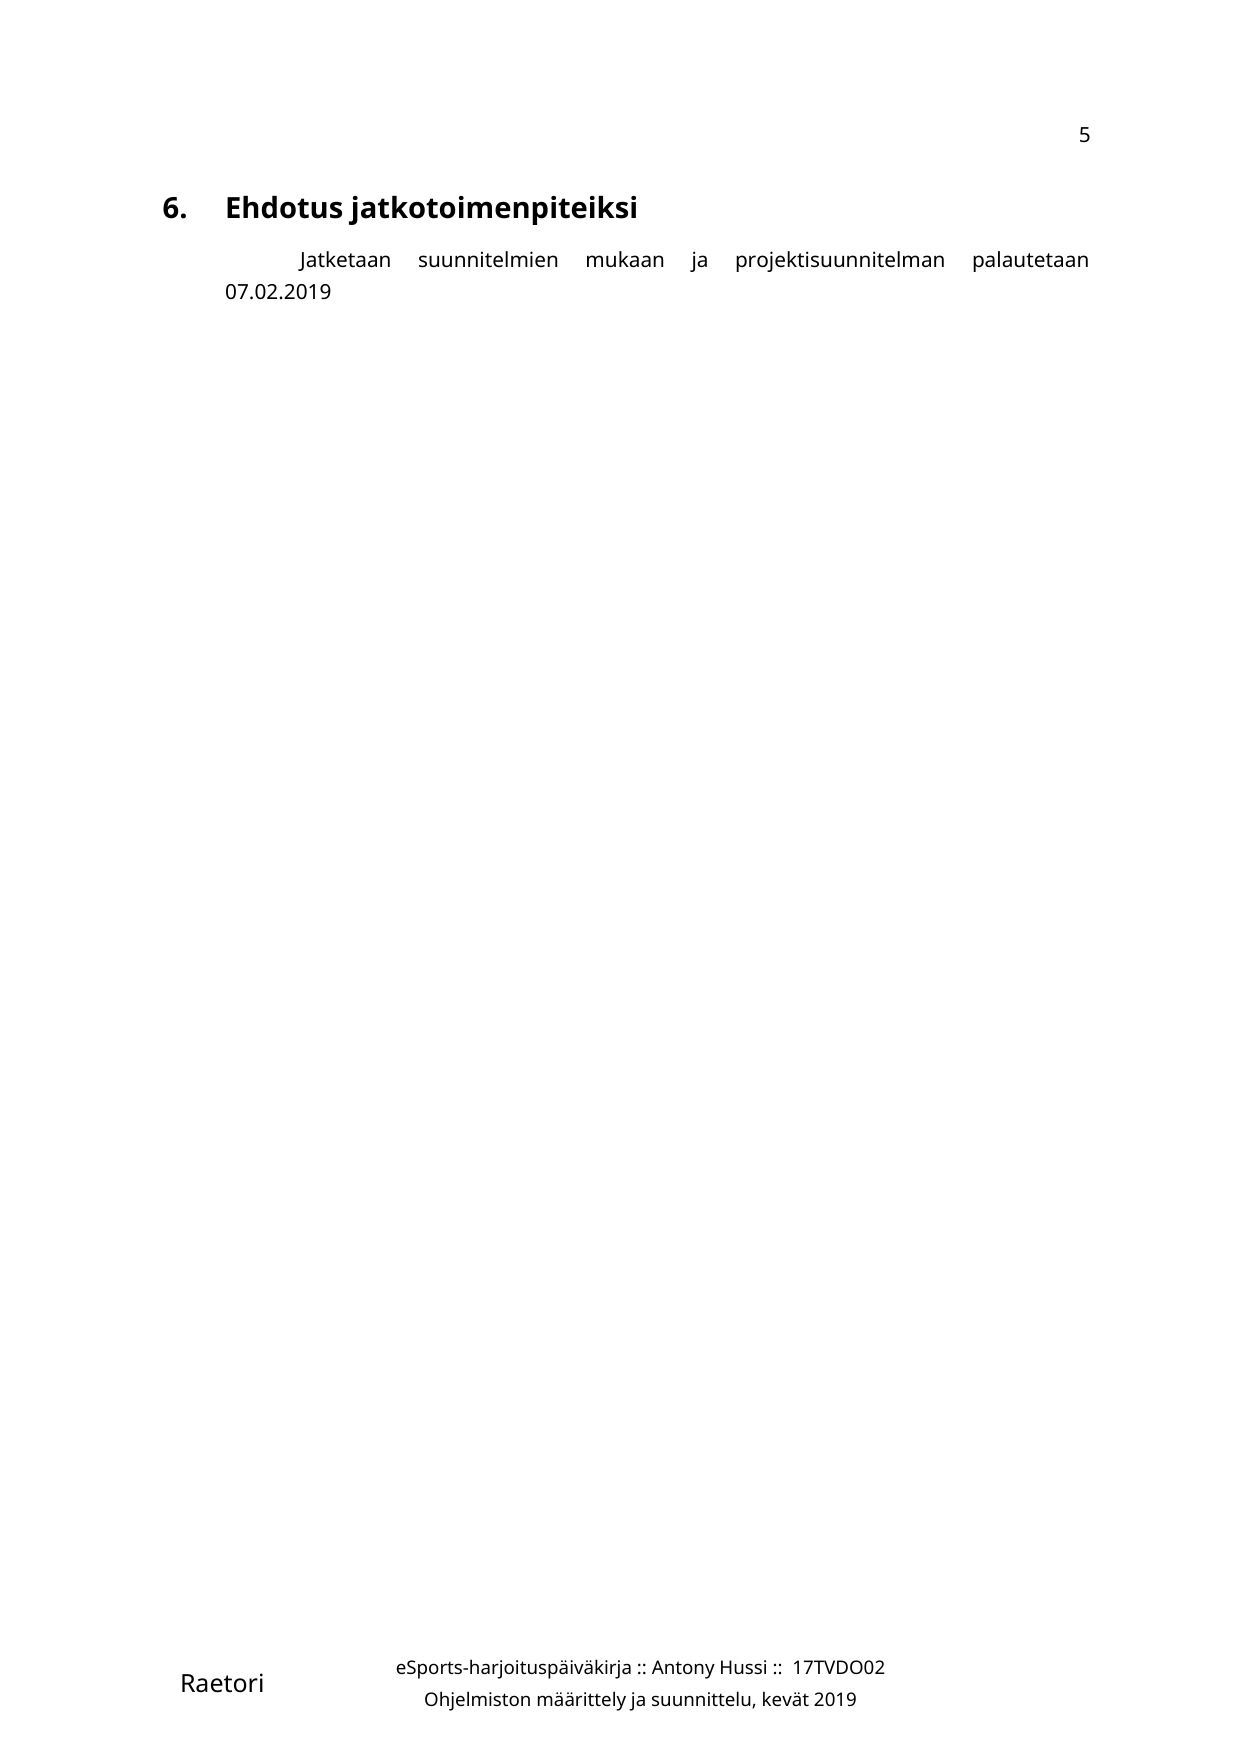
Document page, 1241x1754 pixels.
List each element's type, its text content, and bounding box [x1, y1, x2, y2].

subtitle Ehdotus jatkotoimenpiteiksi [150, 187, 1090, 227]
text Jatketaan suunnitelmien mukaan ja projektisuunnitelman palautetaan 07.02.2019 [225, 245, 1090, 306]
